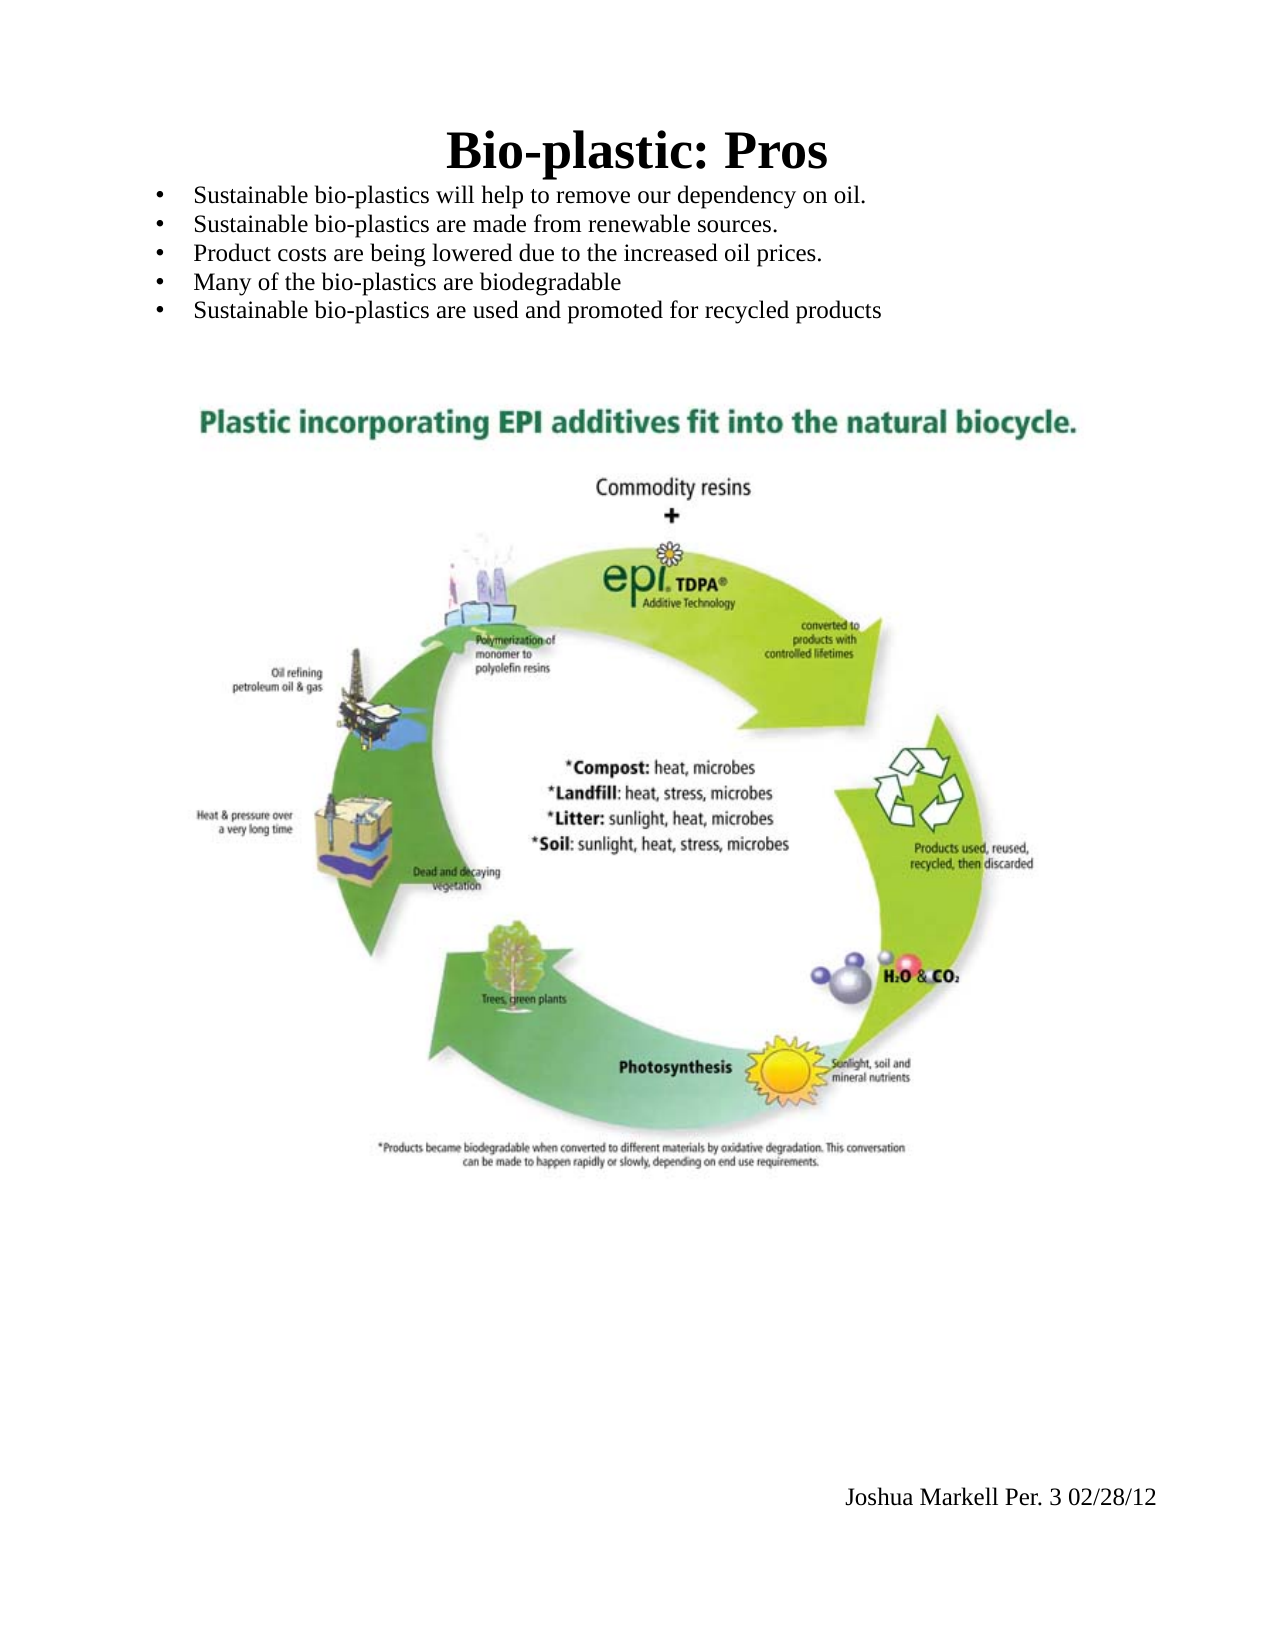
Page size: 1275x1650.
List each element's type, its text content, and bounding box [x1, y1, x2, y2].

list Sustainable bio-plastics are used and promoted for recycled products [156, 295, 1157, 353]
list Sustainable bio-plastics are made from renewable sources. [156, 209, 1157, 238]
text Joshua Markell Per. 3 02/28/12 [118, 1482, 1157, 1511]
picture [177, 381, 1098, 1195]
text Bio-plastic: Pros [118, 118, 1157, 180]
list Many of the bio-plastics are biodegradable [156, 267, 1157, 295]
list Sustainable bio-plastics will help to remove our dependency on oil. [156, 180, 1157, 209]
list Product costs are being lowered due to the increased oil prices. [156, 238, 1157, 267]
